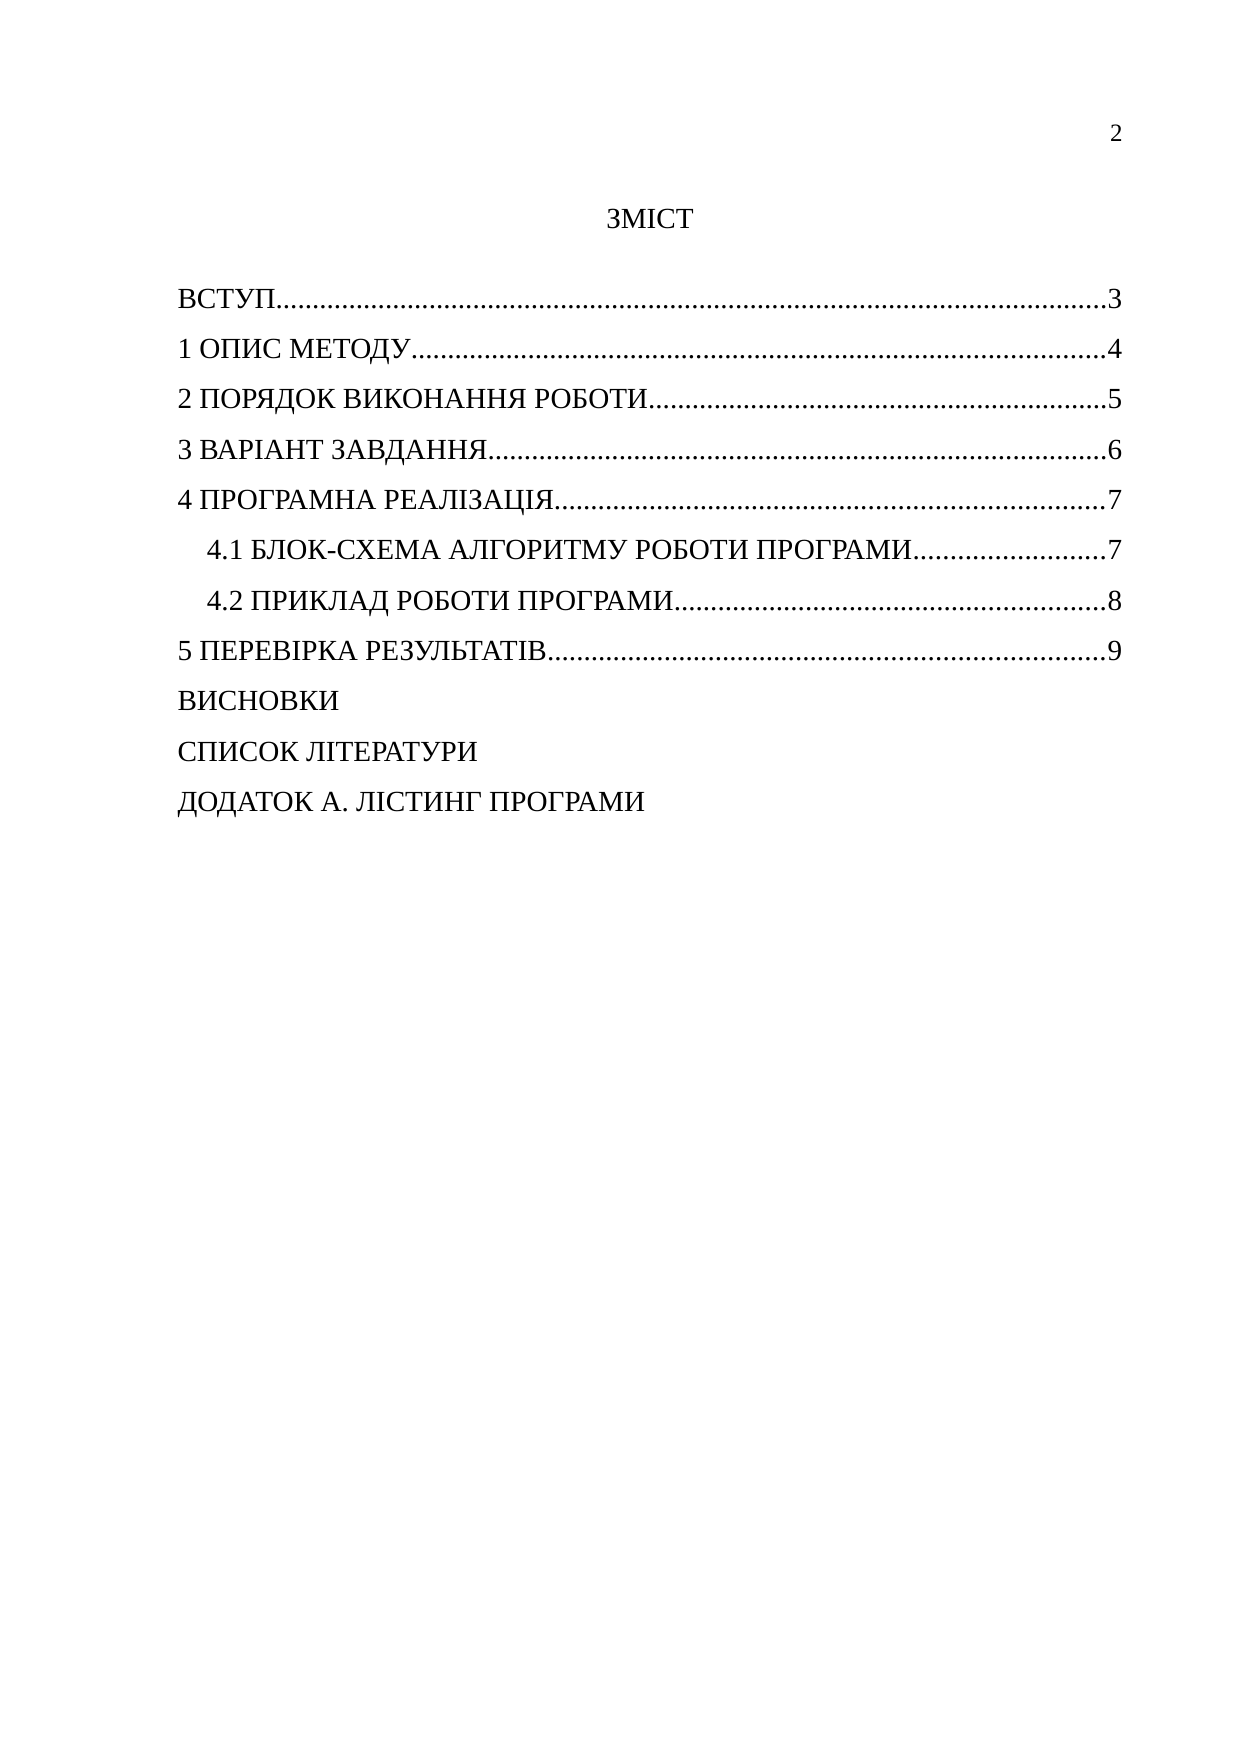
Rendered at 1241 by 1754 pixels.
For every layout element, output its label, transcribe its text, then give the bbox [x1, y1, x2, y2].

text 3 варіант завдання 6 [177, 432, 1122, 465]
text Вступ 3 [177, 281, 1122, 314]
text 4 Програмна реалізація 7 [177, 482, 1122, 516]
text 5 Перевірка результатів 9 [177, 633, 1122, 667]
text 1 Опис методу 4 [177, 331, 1122, 365]
text 4.2 Приклад роботи програми 8 [207, 583, 1122, 616]
text 4.1 Блок-схема алгоритму роботи програми 7 [207, 532, 1122, 566]
text 2 Порядок виконання роботи 5 [177, 382, 1122, 415]
text Додаток а. Лістинг програми [177, 784, 1122, 818]
subtitle зміст [177, 201, 1122, 235]
text Список літератури [177, 734, 1122, 767]
text висновКИ [177, 683, 1122, 717]
